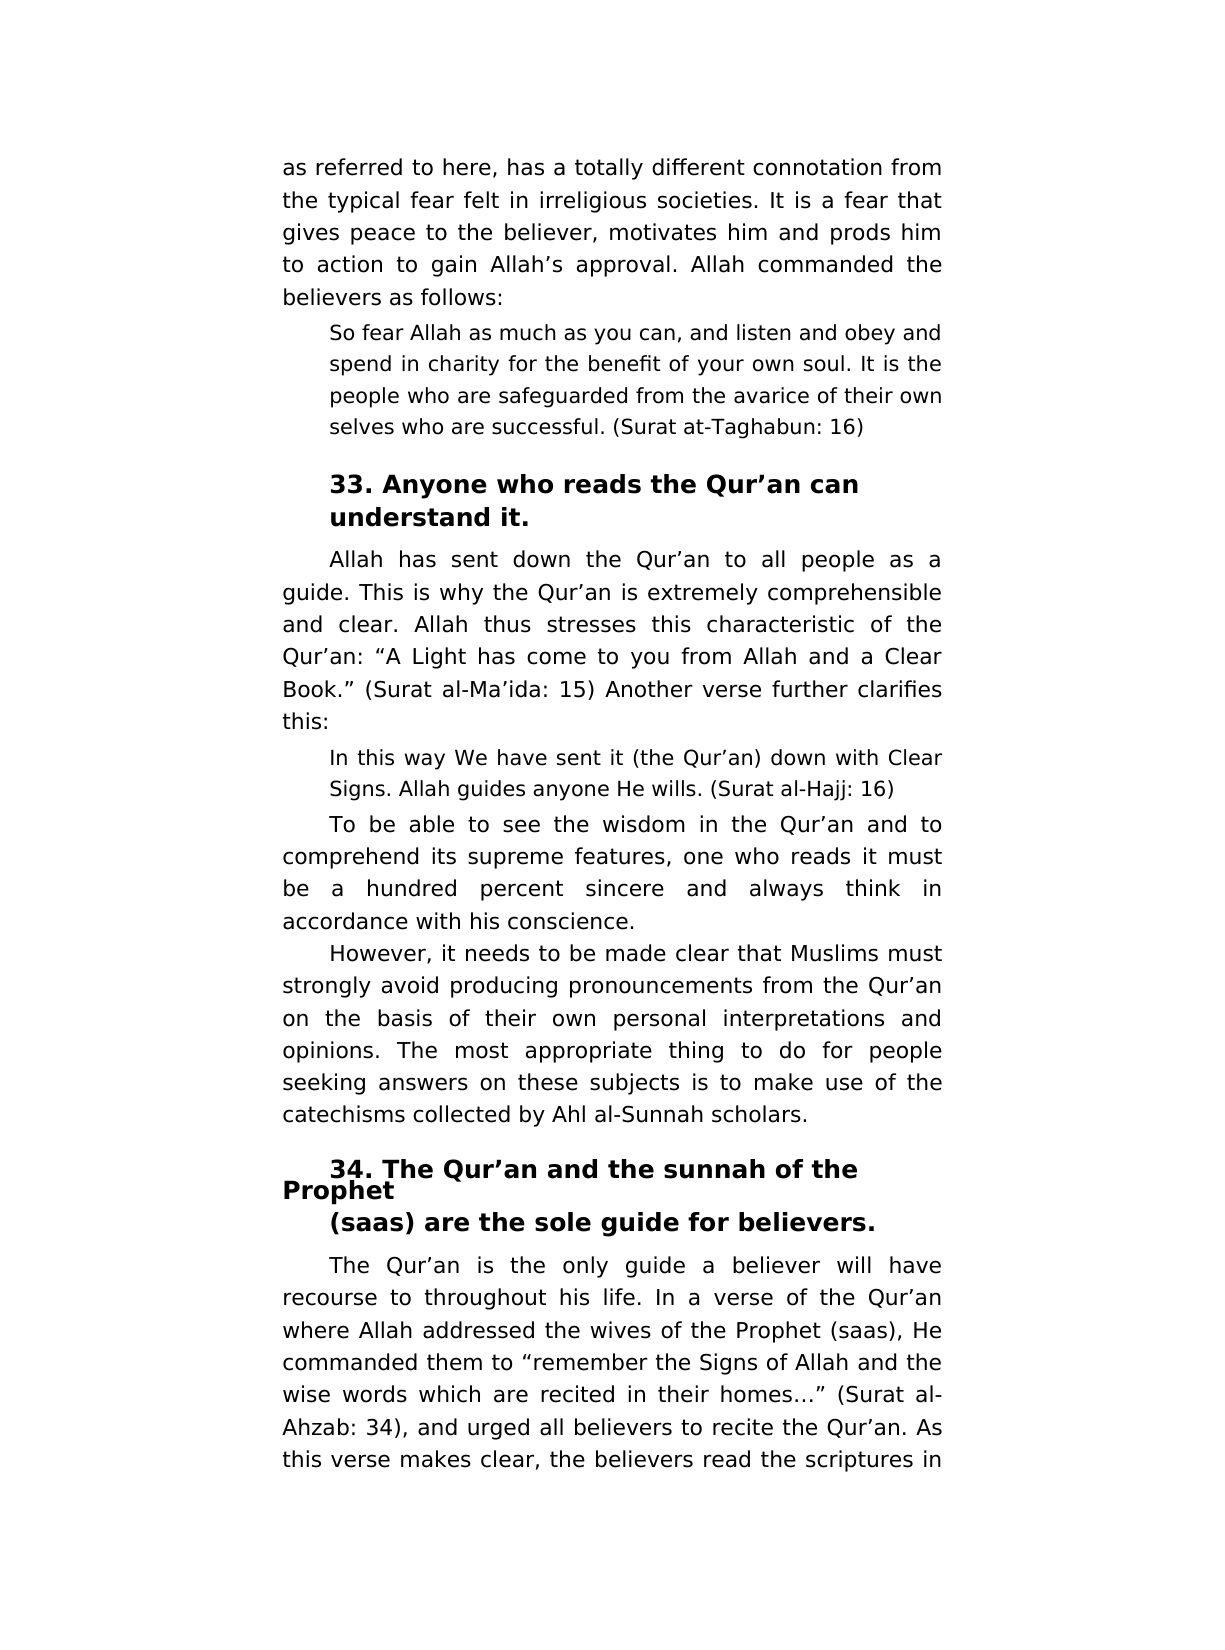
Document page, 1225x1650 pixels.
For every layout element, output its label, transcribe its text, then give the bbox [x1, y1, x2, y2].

text However, it needs to be made clear that Muslims must strongly avoid producing pronouncements from the Qur’an on the basis of their own personal interpretations and opinions. The most appropriate thing to do for people seeking answers on these subjects is to make use of the catechisms collected by Ahl al-Sunnah scholars. [282, 936, 943, 1129]
text The Qur’an is the only guide a believer will have recourse to throughout his life. In a verse of the Qur’an where Allah addressed the wives of the Prophet (saas), He commanded them to “remember the Signs of Allah and the wise words which are recited in their homes…” (Surat al-Ahzab: 34), and urged all believers to recite the Qur’an. As this verse makes clear, the believers read the scriptures in [282, 1248, 943, 1474]
text 34. The Qur’an and the sunnah of the Prophet [282, 1162, 943, 1203]
text (saas) are the sole guide for believers. [282, 1215, 943, 1236]
text So fear Allah as much as you can, and listen and obey and spend in charity for the benefit of your own soul. It is the people who are safeguarded from the avarice of their own selves who are successful. (Surat at-Taghabun: 16) [329, 316, 943, 441]
text 33. Anyone who reads the Qur’an can [282, 477, 943, 498]
text In this way We have sent it (the Qur’an) down with Clear Signs. Allah guides anyone He wills. (Surat al-Hajj: 16) [329, 740, 943, 802]
text To be able to see the wisdom in the Qur’an and to comprehend its supreme features, one who reads it must be a hundred percent sincere and always think in accordance with his conscience. [282, 806, 943, 936]
text as referred to here, has a totally different connotation from the typical fear felt in irreligious societies. It is a fear that gives peace to the believer, motivates him and prods him to action to gain Allah’s approval. Allah commanded the believers as follows: [282, 150, 943, 311]
text Allah has sent down the Qur’an to all people as a guide. This is why the Qur’an is extremely comprehensible and clear. Allah thus stresses this characteristic of the Qur’an: “A Light has come to you from Allah and a Clear Book.” (Surat al-Ma’ida: 15) Another verse further clarifies this: [282, 542, 943, 736]
text understand it. [282, 509, 943, 530]
